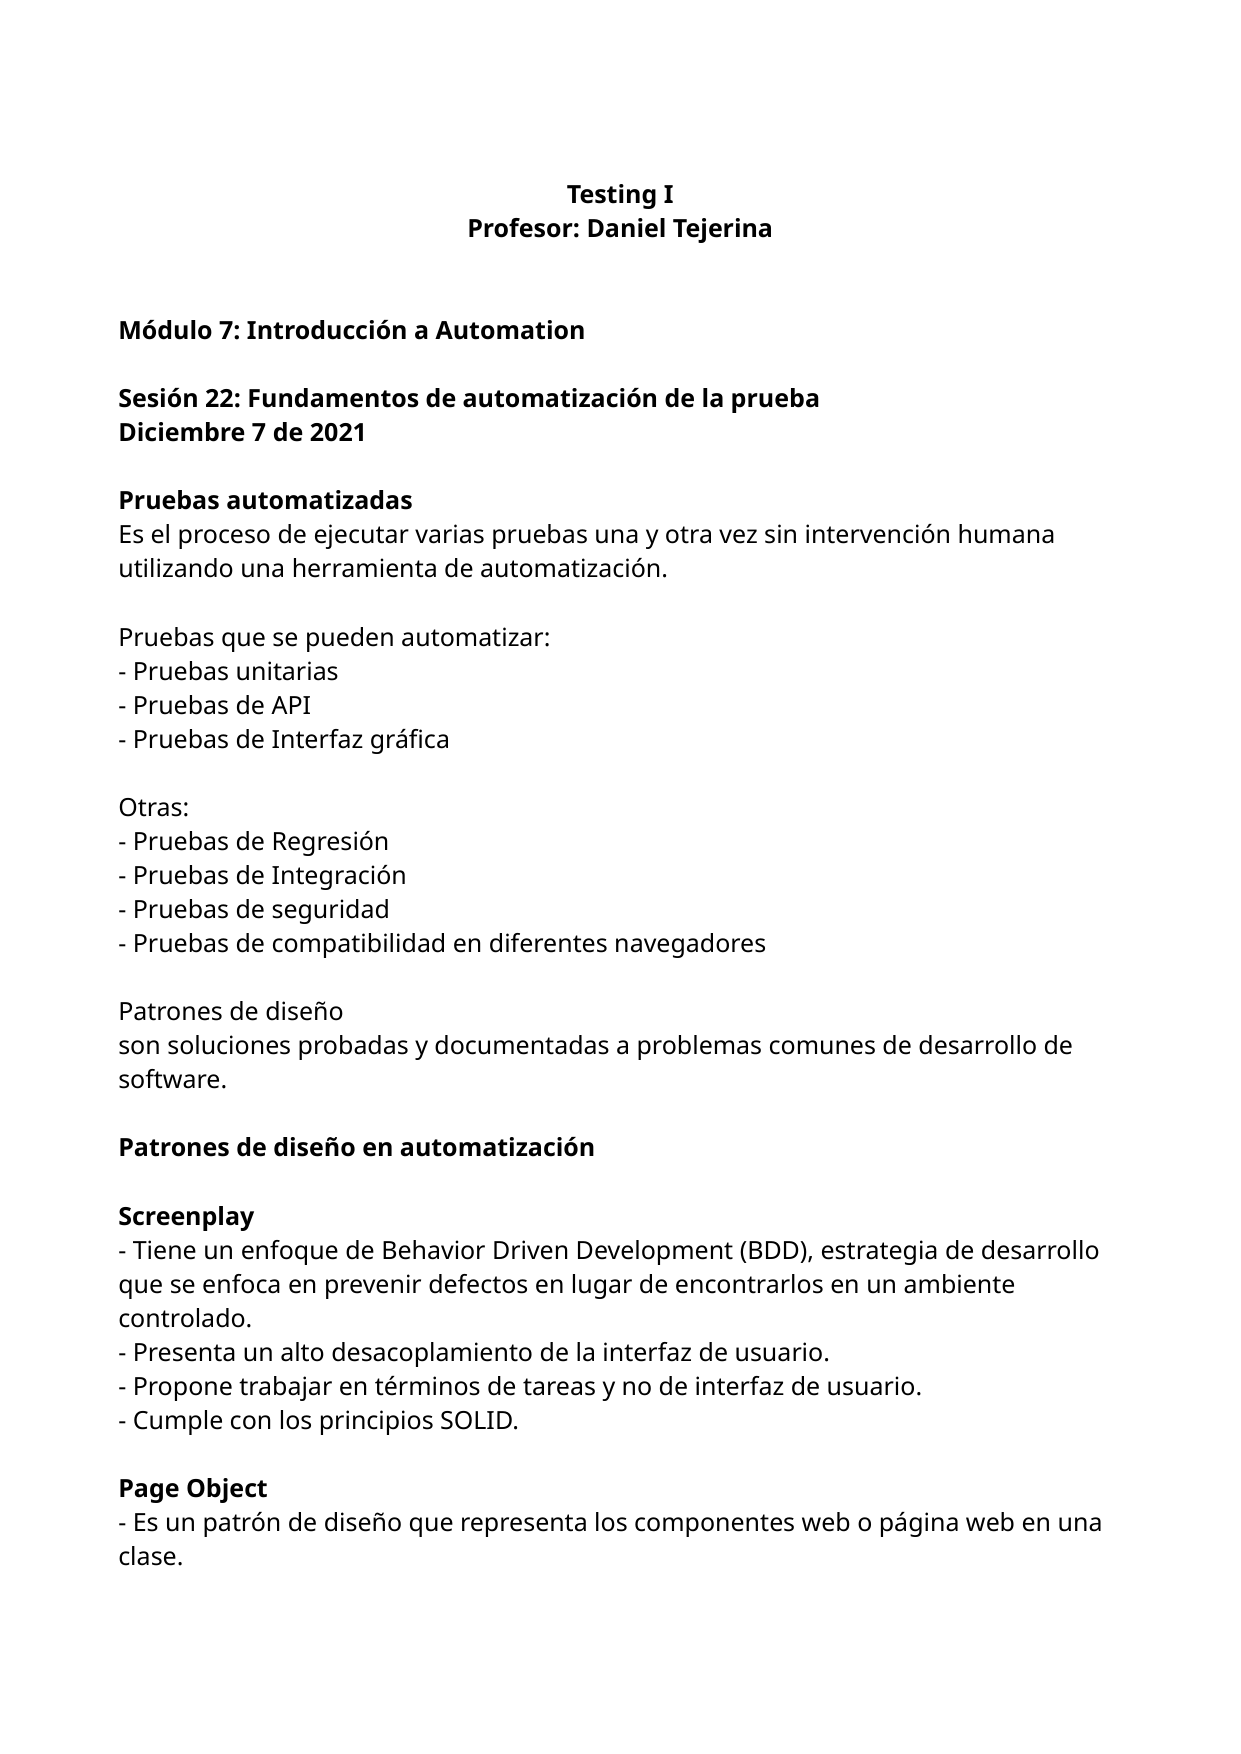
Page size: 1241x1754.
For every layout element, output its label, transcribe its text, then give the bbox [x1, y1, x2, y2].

text Testing I [118, 176, 1122, 210]
text Patrones de diseño en automatización [118, 1130, 1122, 1164]
text Otras: [118, 789, 1122, 823]
text Sesión 22: Fundamentos de automatización de la prueba [118, 381, 1122, 415]
text - Propone trabajar en términos de tareas y no de interfaz de usuario. [118, 1368, 1122, 1403]
text Módulo 7: Introducción a Automation [118, 313, 1122, 347]
text - Pruebas de Regresión [118, 823, 1122, 858]
text Pruebas que se pueden automatizar: [118, 619, 1122, 653]
text - Tiene un enfoque de Behavior Driven Development (BDD), estrategia de desarrollo que se enfoca en prevenir defectos en lugar de encontrarlos en un ambiente controlado. [118, 1232, 1122, 1334]
text - Pruebas de Integración [118, 858, 1122, 892]
text - Pruebas de compatibilidad en diferentes navegadores [118, 926, 1122, 960]
text Page Object [118, 1471, 1122, 1505]
text Es el proceso de ejecutar varias pruebas una y otra vez sin intervención humana utilizando una herramienta de automatización. [118, 517, 1122, 585]
text - Presenta un alto desacoplamiento de la interfaz de usuario. [118, 1334, 1122, 1368]
text Diciembre 7 de 2021 [118, 415, 1122, 449]
text - Pruebas de seguridad [118, 892, 1122, 926]
text Pruebas automatizadas [118, 483, 1122, 517]
text Profesor: Daniel Tejerina [118, 210, 1122, 244]
text - Pruebas de API [118, 687, 1122, 721]
text Screenplay [118, 1198, 1122, 1232]
text Patrones de diseño [118, 994, 1122, 1028]
text - Pruebas unitarias [118, 653, 1122, 687]
text son soluciones probadas y documentadas a problemas comunes de desarrollo de software. [118, 1028, 1122, 1096]
text - Cumple con los principios SOLID. [118, 1403, 1122, 1437]
text - Es un patrón de diseño que representa los componentes web o página web en una clase. [118, 1505, 1122, 1573]
text - Pruebas de Interfaz gráfica [118, 721, 1122, 755]
